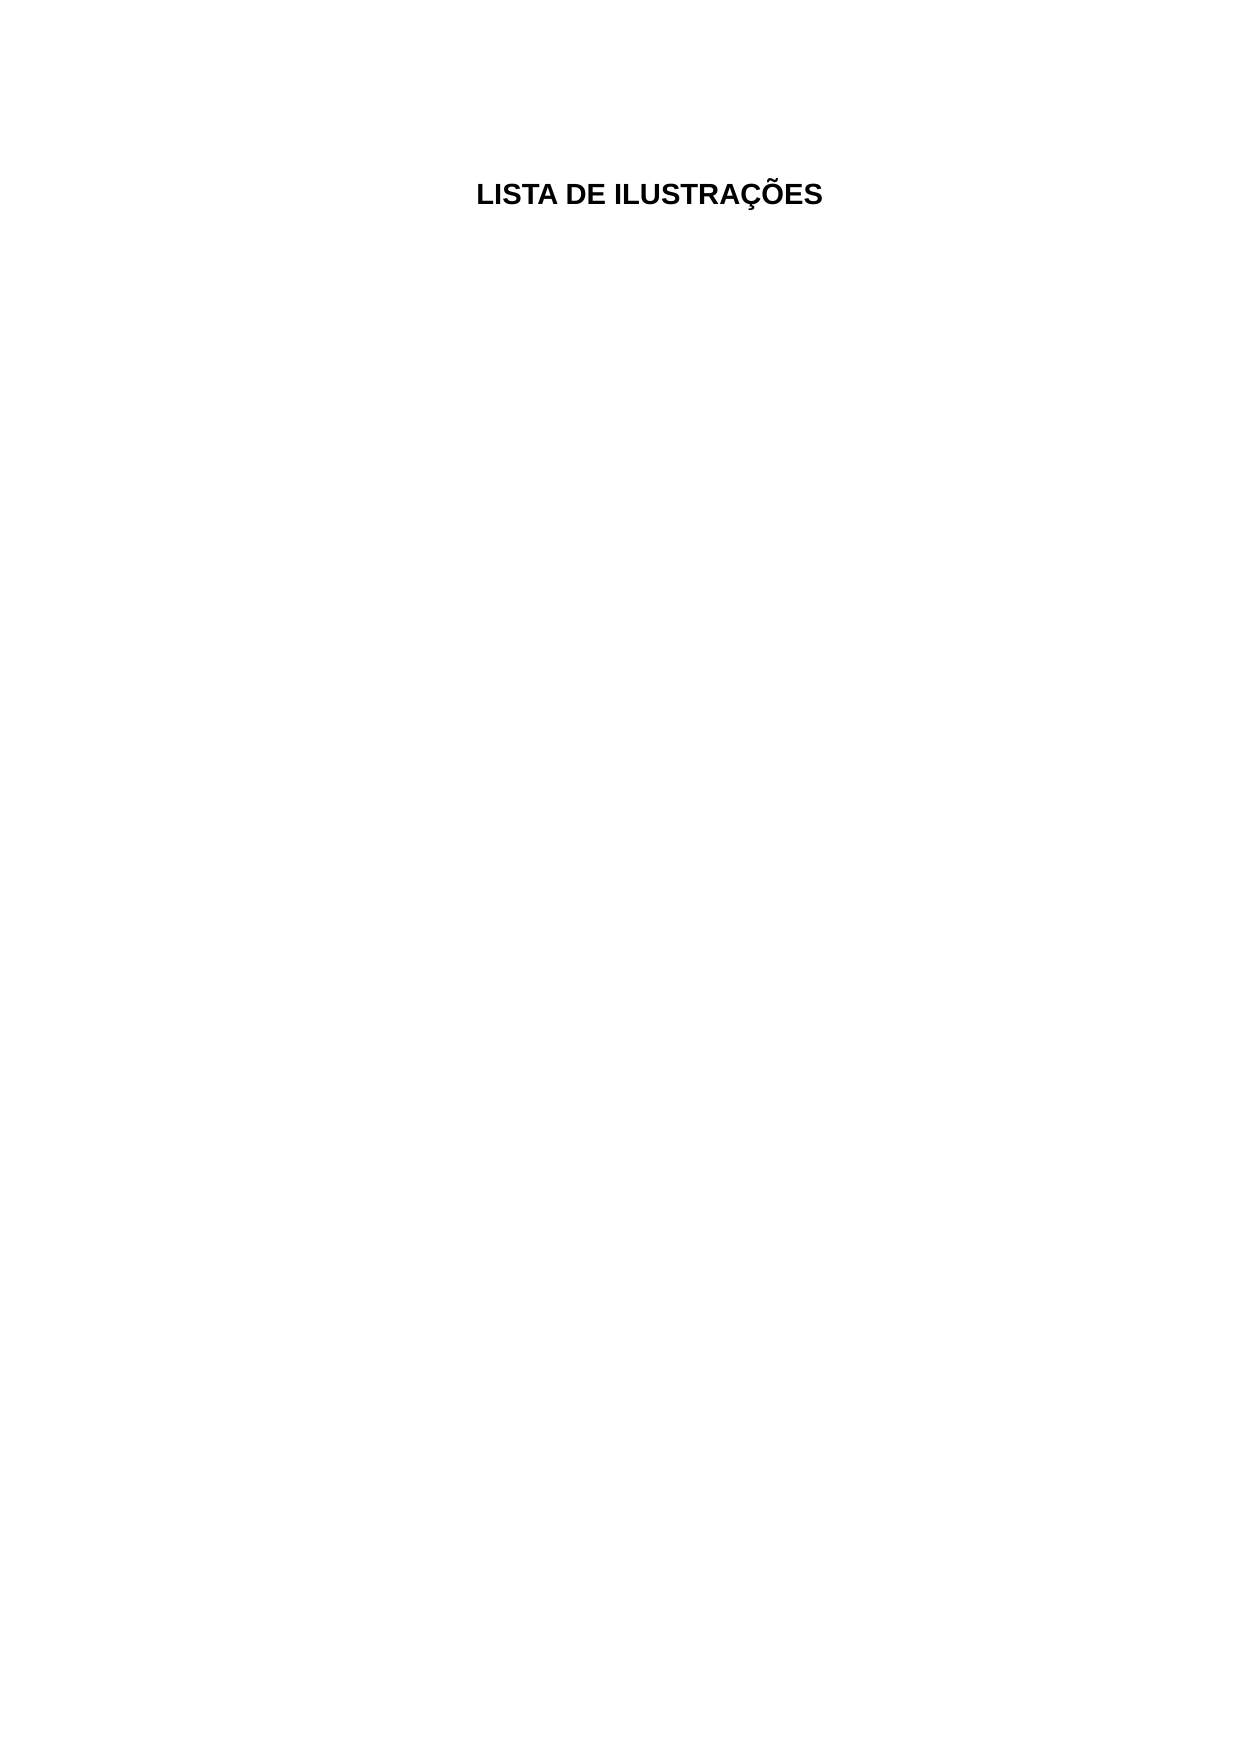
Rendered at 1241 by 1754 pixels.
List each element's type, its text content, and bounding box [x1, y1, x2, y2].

subtitle LISTA DE ILUSTRAÇÕES [177, 177, 1122, 211]
